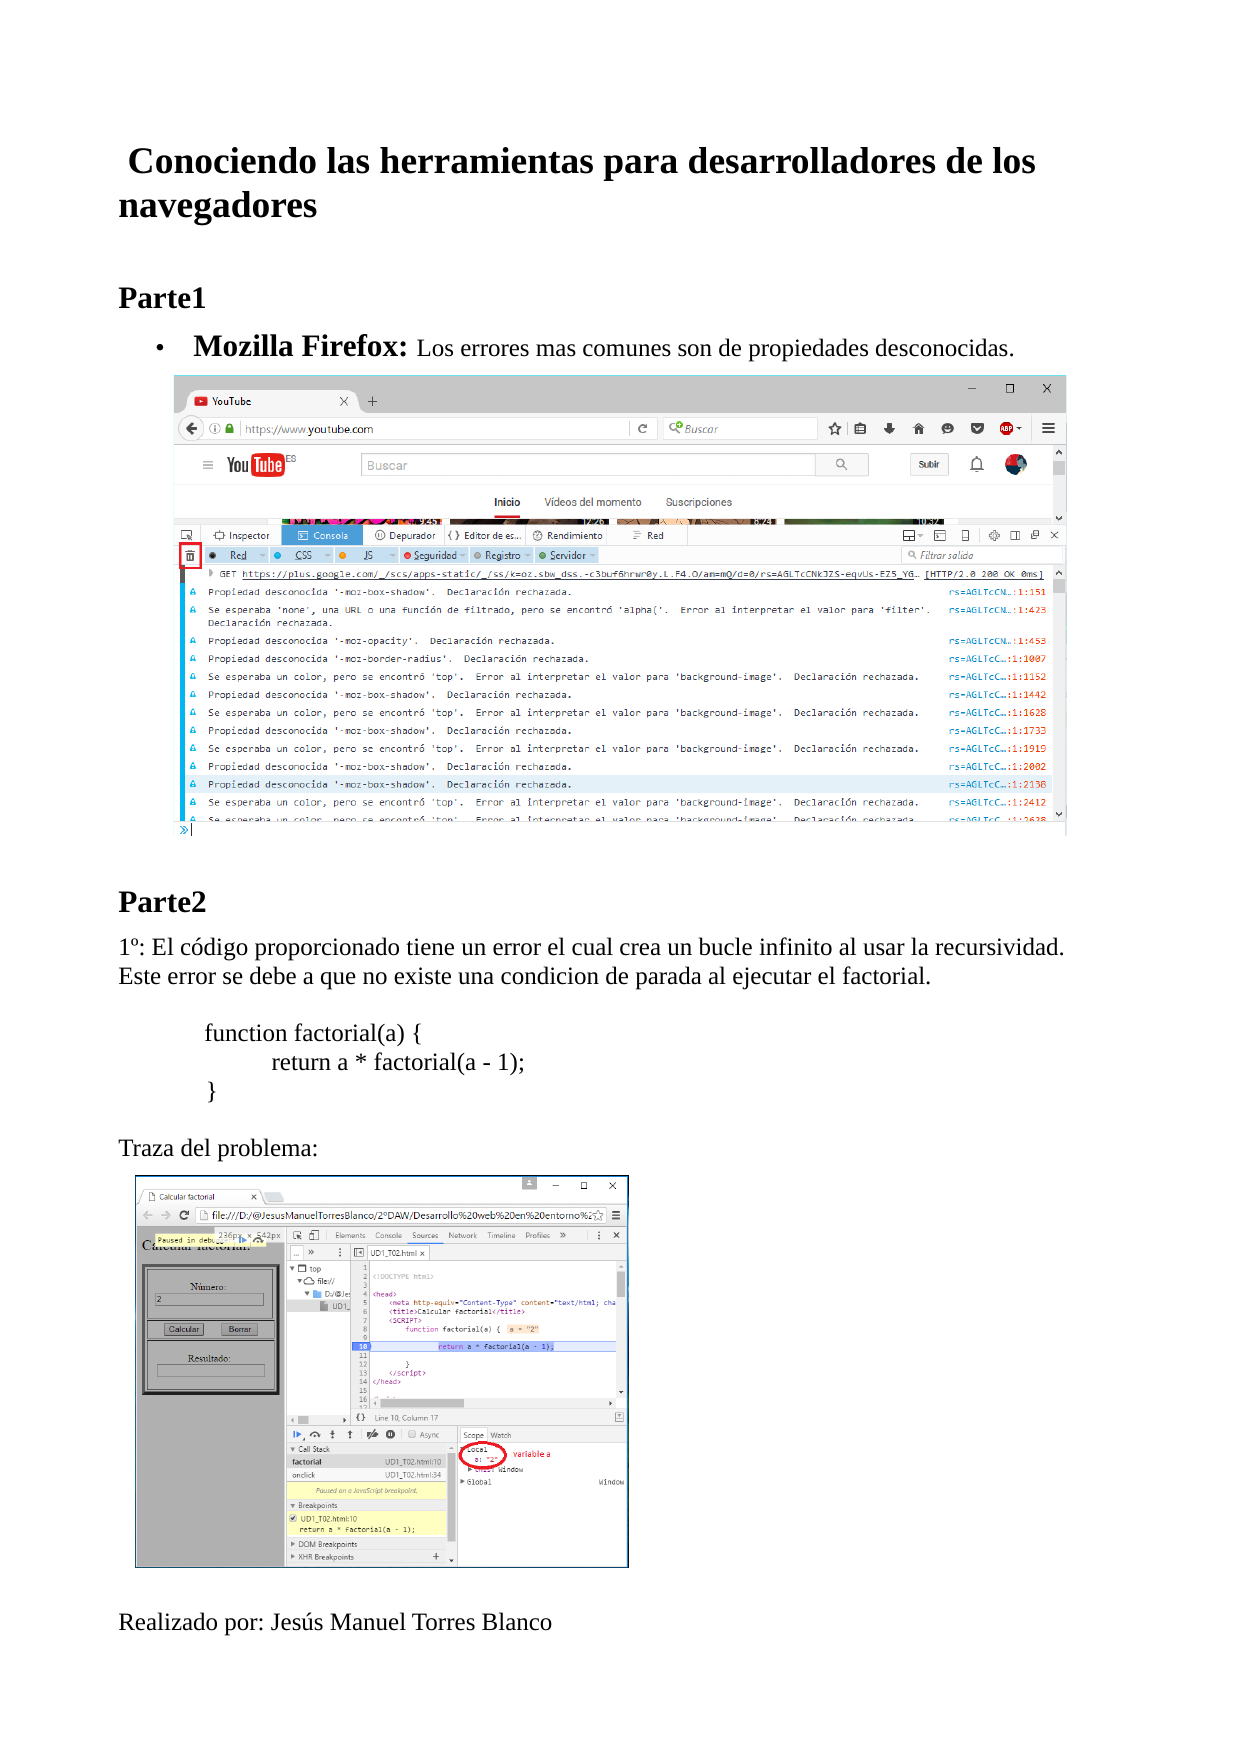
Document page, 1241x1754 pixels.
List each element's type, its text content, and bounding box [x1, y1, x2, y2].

text Parte1 [118, 279, 1122, 315]
text 1º: El código proporcionado tiene un error el cual crea un bucle infinito al usar la recursividad. [118, 932, 1122, 961]
picture [134, 1174, 675, 1568]
text Este error se debe a que no existe una condicion de parada al ejecutar el factorial. [118, 961, 1122, 989]
text Traza del problema: [118, 1133, 1122, 1162]
text } [118, 1076, 1122, 1104]
text return a * factorial(a - 1); [118, 1047, 1122, 1076]
picture [173, 375, 1067, 836]
subtitle Conociendo las herramientas para desarrolladores de los navegadores [118, 139, 1122, 225]
text function factorial(a) { [118, 1018, 1122, 1047]
list Mozilla Firefox: Los errores mas comunes son de propiedades desconocidas. [156, 327, 1122, 363]
text Parte2 [118, 884, 1122, 919]
